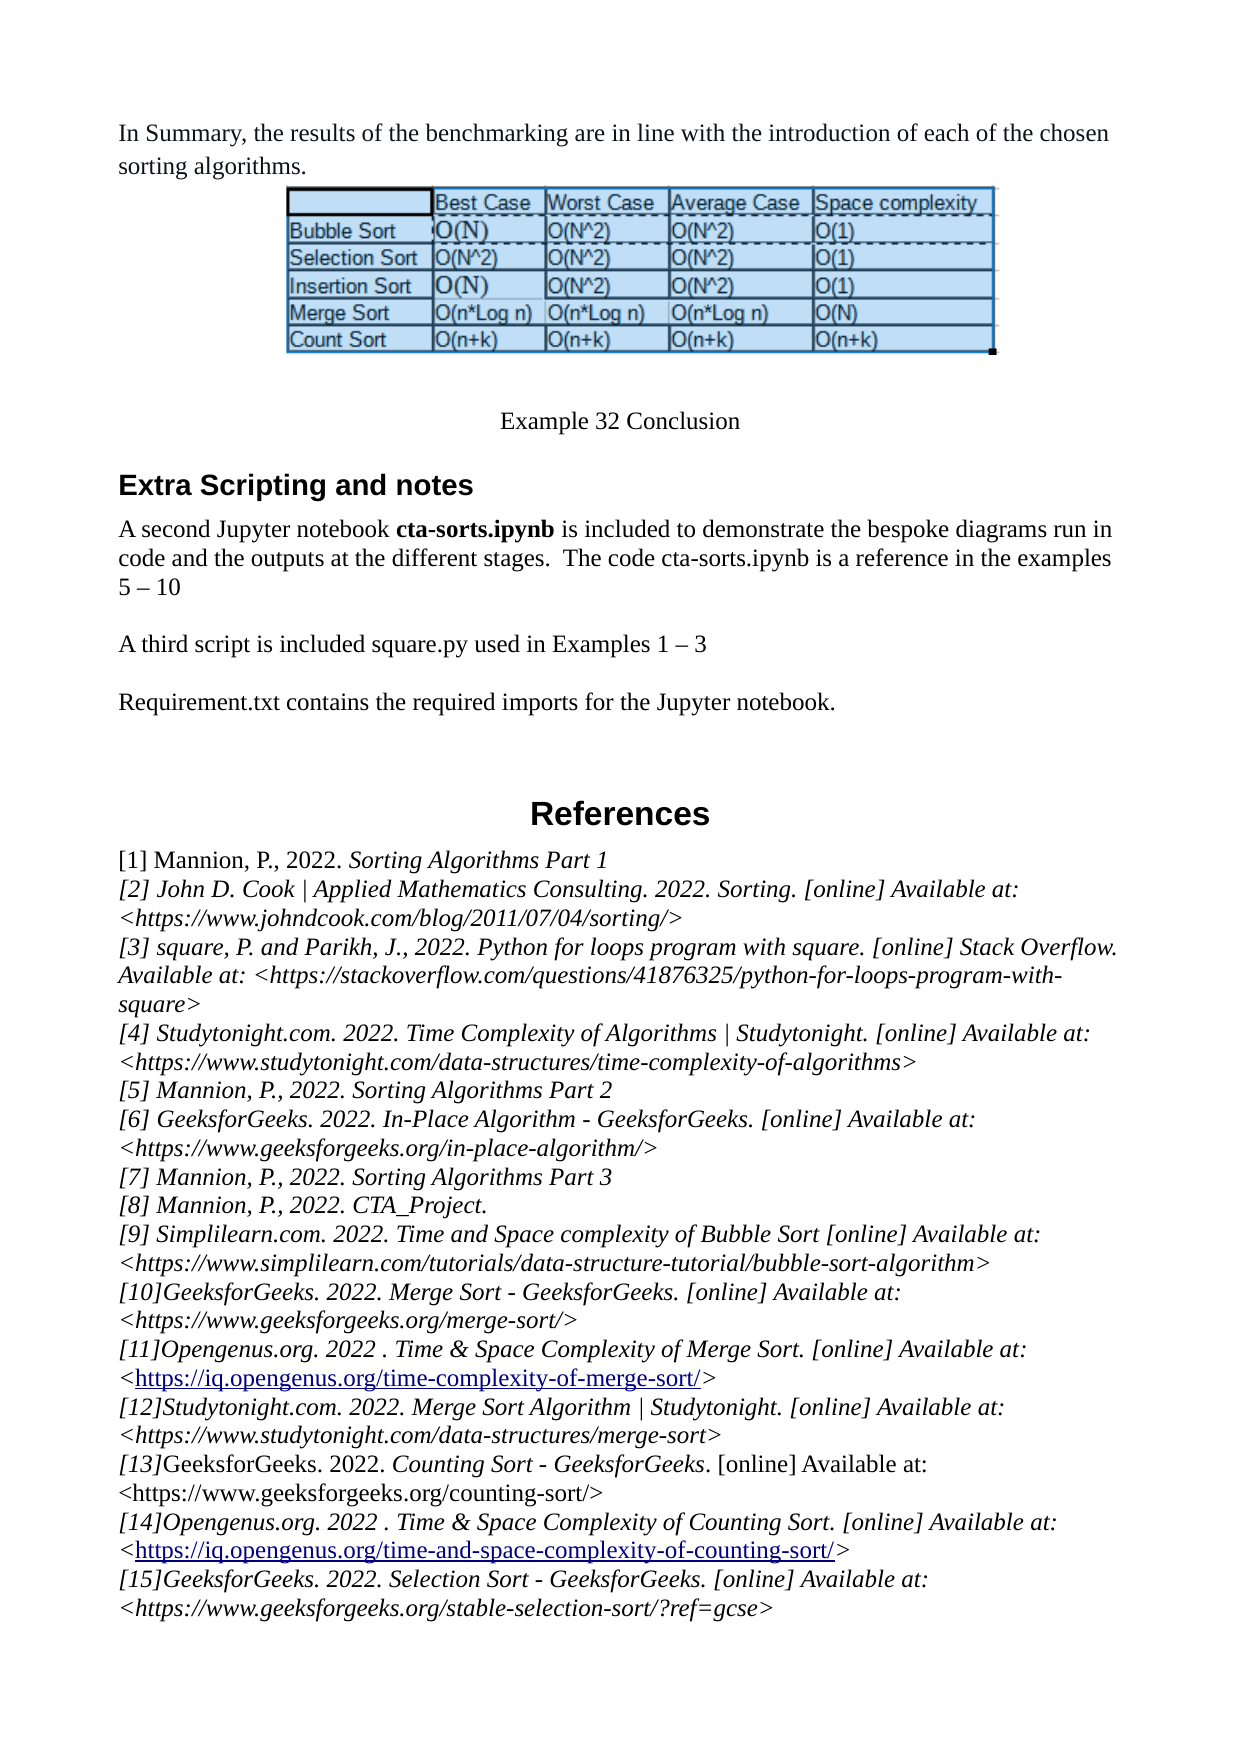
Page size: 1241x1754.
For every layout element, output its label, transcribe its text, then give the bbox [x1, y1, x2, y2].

text [12]Studytonight.com. 2022. Merge Sort Algorithm | Studytonight. [online] Available at: <https://www.studytonight.com/data-structures/merge-sort> [118, 1392, 1122, 1449]
text [9] Simplilearn.com. 2022. Time and Space complexity of Bubble Sort [online] Available at: <https://www.simplilearn.com/tutorials/data-structure-tutorial/bubble-sort-algorithm> [118, 1219, 1122, 1277]
subtitle References [118, 794, 1122, 833]
text A second Jupyter notebook cta-sorts.ipynb is included to demonstrate the bespoke diagrams run in code and the outputs at the different stages. The code cta-sorts.ipynb is a reference in the examples 5 – 10 [118, 514, 1122, 601]
text [1] Mannion, P., 2022. Sorting Algorithms Part 1 [118, 845, 1122, 874]
text [8] Mannion, P., 2022. CTA_Project. [118, 1190, 1122, 1219]
text [7] Mannion, P., 2022. Sorting Algorithms Part 3 [118, 1162, 1122, 1190]
text [3] square, P. and Parikh, J., 2022. Python for loops program with square. [online] Stack Overflow. Available at: <https://stackoverflow.com/questions/41876325/python-for-loops-program-with-square> [118, 932, 1122, 1018]
text [5] Mannion, P., 2022. Sorting Algorithms Part 2 [118, 1075, 1122, 1104]
text [13]GeeksforGeeks. 2022. Counting Sort - GeeksforGeeks. [online] Available at: <https://www.geeksforgeeks.org/counting-sort/> [118, 1449, 1122, 1507]
text [6] GeeksforGeeks. 2022. In-Place Algorithm - GeeksforGeeks. [online] Available at: <https://www.geeksforgeeks.org/in-place-algorithm/> [118, 1104, 1122, 1162]
subtitle Extra Scripting and notes [118, 468, 1122, 502]
text In Summary, the results of the benchmarking are in line with the introduction of each of the chosen sorting algorithms. [118, 118, 1122, 180]
text [10]GeeksforGeeks. 2022. Merge Sort - GeeksforGeeks. [online] Available at: <https://www.geeksforgeeks.org/merge-sort/> [118, 1277, 1122, 1334]
text A third script is included square.py used in Examples 1 – 3 [118, 629, 1122, 658]
picture [285, 185, 1000, 355]
text Example 32 Conclusion [118, 406, 1122, 435]
text [4] Studytonight.com. 2022. Time Complexity of Algorithms | Studytonight. [online] Available at: <https://www.studytonight.com/data-structures/time-complexity-of-algorithms> [118, 1018, 1122, 1075]
text [2] John D. Cook | Applied Mathematics Consulting. 2022. Sorting. [online] Available at: <https://www.johndcook.com/blog/2011/07/04/sorting/> [118, 874, 1122, 932]
text Requirement.txt contains the required imports for the Jupyter notebook. [118, 687, 1122, 716]
text [15]GeeksforGeeks. 2022. Selection Sort - GeeksforGeeks. [online] Available at: <https://www.geeksforgeeks.org/stable-selection-sort/?ref=gcse> [118, 1564, 1122, 1622]
text [11]Opengenus.org. 2022 . Time & Space Complexity of Merge Sort. [online] Available at: <https://iq.opengenus.org/time-complexity-of-merge-sort/> [118, 1334, 1122, 1392]
text [14]Opengenus.org. 2022 . Time & Space Complexity of Counting Sort. [online] Available at: <https://iq.opengenus.org/time-and-space-complexity-of-counting-sort/> [118, 1507, 1122, 1564]
